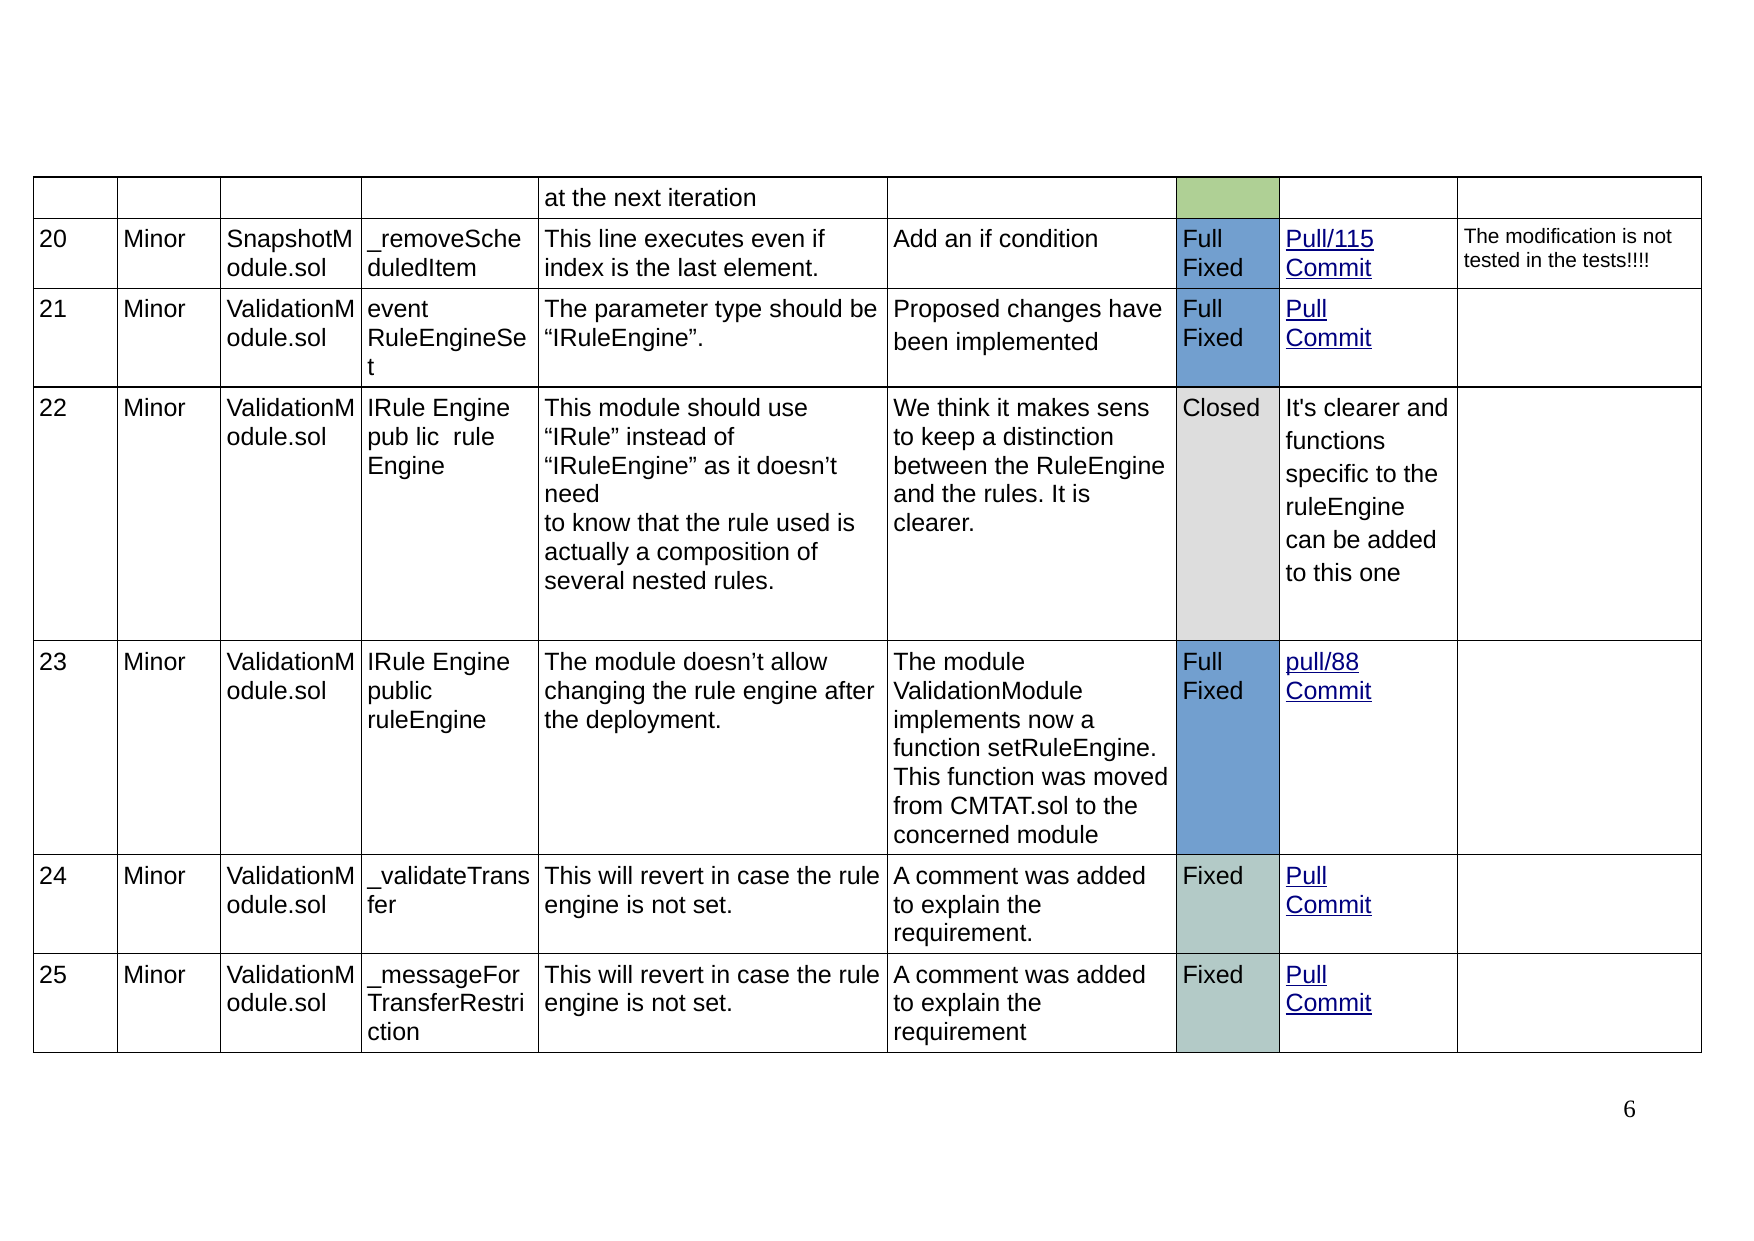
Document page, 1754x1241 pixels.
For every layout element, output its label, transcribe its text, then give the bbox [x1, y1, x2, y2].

table_cell IRule Engine pub lic rule Engine [362, 388, 538, 640]
table_cell Minor [118, 641, 220, 854]
table_cell ValidationModule.sol [221, 388, 361, 640]
table_cell Minor [118, 954, 220, 1052]
table_cell 25 [34, 954, 117, 1052]
table_cell [1280, 178, 1457, 218]
table_cell SnapshotModule.sol [221, 219, 361, 288]
table_cell This will revert in case the rule engine is not set. [539, 954, 887, 1052]
table_cell [1177, 178, 1279, 218]
table_cell _validateTransfer [362, 855, 538, 953]
table_cell This line executes even if index is the last element. [539, 219, 887, 288]
table_cell [1458, 178, 1701, 218]
table_cell IRule Engine public ruleEngine [362, 641, 538, 854]
table_cell This will revert in case the rule engine is not set. [539, 855, 887, 953]
table_cell Add an if condition [888, 219, 1176, 288]
table_cell A comment was added to explain the requirement. [888, 855, 1176, 953]
table_cell Fixed [1177, 855, 1279, 953]
table_cell event RuleEngineSet [362, 289, 538, 386]
table_cell [1458, 388, 1701, 640]
table_cell Fixed [1177, 954, 1279, 1052]
table_cell Pull/115 Commit [1280, 219, 1457, 288]
table_cell Pull Commit [1280, 954, 1457, 1052]
table_cell [1458, 641, 1701, 854]
table_cell The module ValidationModule implements now a function setRuleEngine. This function was moved from CMTAT.sol to the concerned module [888, 641, 1176, 854]
table_cell Closed [1177, 388, 1279, 640]
table_cell [888, 178, 1176, 218]
table_cell We think it makes sens to keep a distinction between the RuleEngine and the rules. It is clearer. [888, 388, 1176, 640]
table_cell Minor [118, 219, 220, 288]
table_cell [1458, 289, 1701, 386]
table_cell Pull Commit [1280, 855, 1457, 953]
table_cell A comment was added to explain the requirement [888, 954, 1176, 1052]
table_cell [1458, 954, 1701, 1052]
table_cell The parameter type should be “IRuleEngine”. [539, 289, 887, 386]
table_cell Minor [118, 388, 220, 640]
table_cell 24 [34, 855, 117, 953]
table_cell [118, 178, 220, 218]
table_cell Full Fixed [1177, 289, 1279, 386]
table_cell 20 [34, 219, 117, 288]
table_cell _messageForTransferRestriction [362, 954, 538, 1052]
table_cell at the next iteration [539, 178, 887, 218]
table_cell ValidationModule.sol [221, 641, 361, 854]
table_cell [1458, 855, 1701, 953]
table_cell Pull Commit [1280, 289, 1457, 386]
table_cell Proposed changes have been implemented [888, 289, 1176, 386]
table_cell [34, 178, 117, 218]
table_cell pull/88 Commit [1280, 641, 1457, 854]
table_cell Minor [118, 289, 220, 386]
table_cell ValidationModule.sol [221, 289, 361, 386]
table_cell 23 [34, 641, 117, 854]
table_cell 22 [34, 388, 117, 640]
table_cell The module doesn’t allow changing the rule engine after the deployment. [539, 641, 887, 854]
table_cell [362, 178, 538, 218]
table_cell _removeScheduledItem [362, 219, 538, 288]
table_cell This module should use “IRule” instead of “IRuleEngine” as it doesn’t need to know that the rule used is actually a composition of several nested rules. [539, 388, 887, 640]
table_cell ValidationModule.sol [221, 954, 361, 1052]
table_cell Full Fixed [1177, 641, 1279, 854]
table_cell ValidationModule.sol [221, 855, 361, 953]
table_cell It's clearer and functions specific to the ruleEngine can be added to this one [1280, 388, 1457, 640]
table_cell [221, 178, 361, 218]
table_cell Full Fixed [1177, 219, 1279, 288]
table_cell Minor [118, 855, 220, 953]
table_cell 21 [34, 289, 117, 386]
table_cell The modification is not tested in the tests!!!! [1458, 219, 1701, 288]
